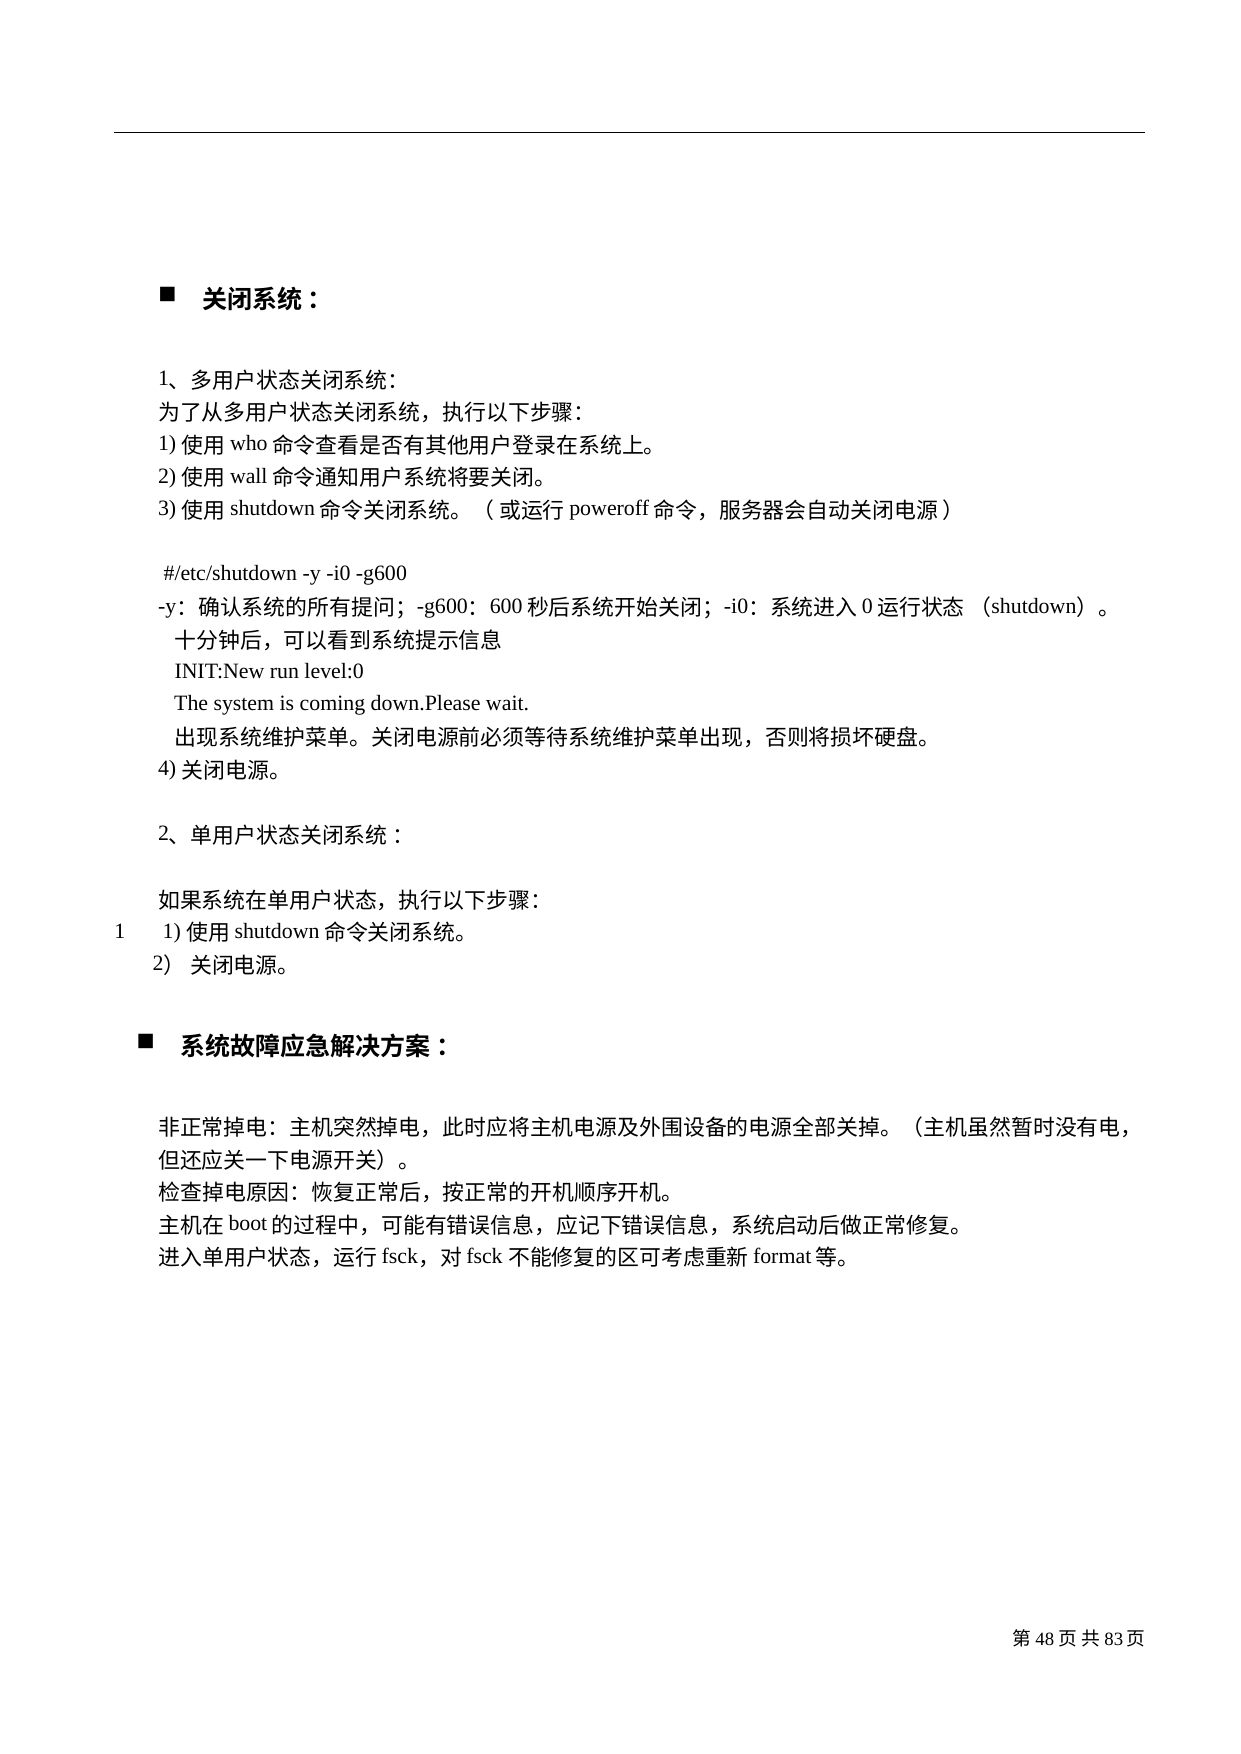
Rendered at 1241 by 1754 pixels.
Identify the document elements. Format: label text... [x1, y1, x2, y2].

list 1) 使用shutdown命令关闭系统。 [114, 909, 1145, 942]
text 进入单用户状态，运行fsck，对fsck 不能修复的区可考虑重新format等。 [114, 1234, 1145, 1267]
text 检查掉电原因：恢复正常后，按正常的开机顺序开机。 [114, 1169, 1145, 1202]
text 3) 使用shutdown命令关闭系统。（ 或运行poweroff命令，服务器会自动关闭电源 ） [114, 487, 1145, 519]
text 主机在boot的过程中，可能有错误信息，应记下错误信息，系统启动后做正常修复。 [114, 1202, 1145, 1234]
text 2） 关闭电源。 [136, 942, 1145, 974]
text 4) 关闭电源。 [114, 747, 1145, 779]
text 如果系统在单用户状态，执行以下步骤： [114, 877, 1145, 909]
text 非正常掉电：主机突然掉电，此时应将主机电源及外围设备的电源全部关掉。（主机虽然暂时没有电，但还应关一下电源开关）。 [158, 1104, 1145, 1169]
text 2、单用户状态关闭系统 ： [114, 812, 1145, 844]
text 1) 使用who命令查看是否有其他用户登录在系统上。 [114, 422, 1145, 454]
text #/etc/shutdown -y -i0 -g600 [114, 552, 1145, 584]
list 系统故障应急解决方案 ： [136, 1007, 1145, 1072]
text 十分钟后，可以看到系统提示信息 [114, 617, 1145, 649]
text INIT:New run level:0 [114, 649, 1145, 682]
text 出现系统维护菜单。关闭电源前必须等待系统维护菜单出现，否则将损坏硬盘。 [114, 714, 1145, 747]
text 为了从多用户状态关闭系统，执行以下步骤： [114, 389, 1145, 422]
text 2) 使用wall命令通知用户系统将要关闭。 [114, 454, 1145, 487]
text -y：确认系统的所有提问；-g600：600秒后系统开始关闭；-i0：系统进入0运行状态 （shutdown）。 [158, 584, 1145, 617]
list 关闭系统 ： [158, 259, 1145, 324]
text 1、多用户状态关闭系统： [114, 357, 1145, 389]
text The system is coming down.Please wait. [114, 682, 1145, 714]
